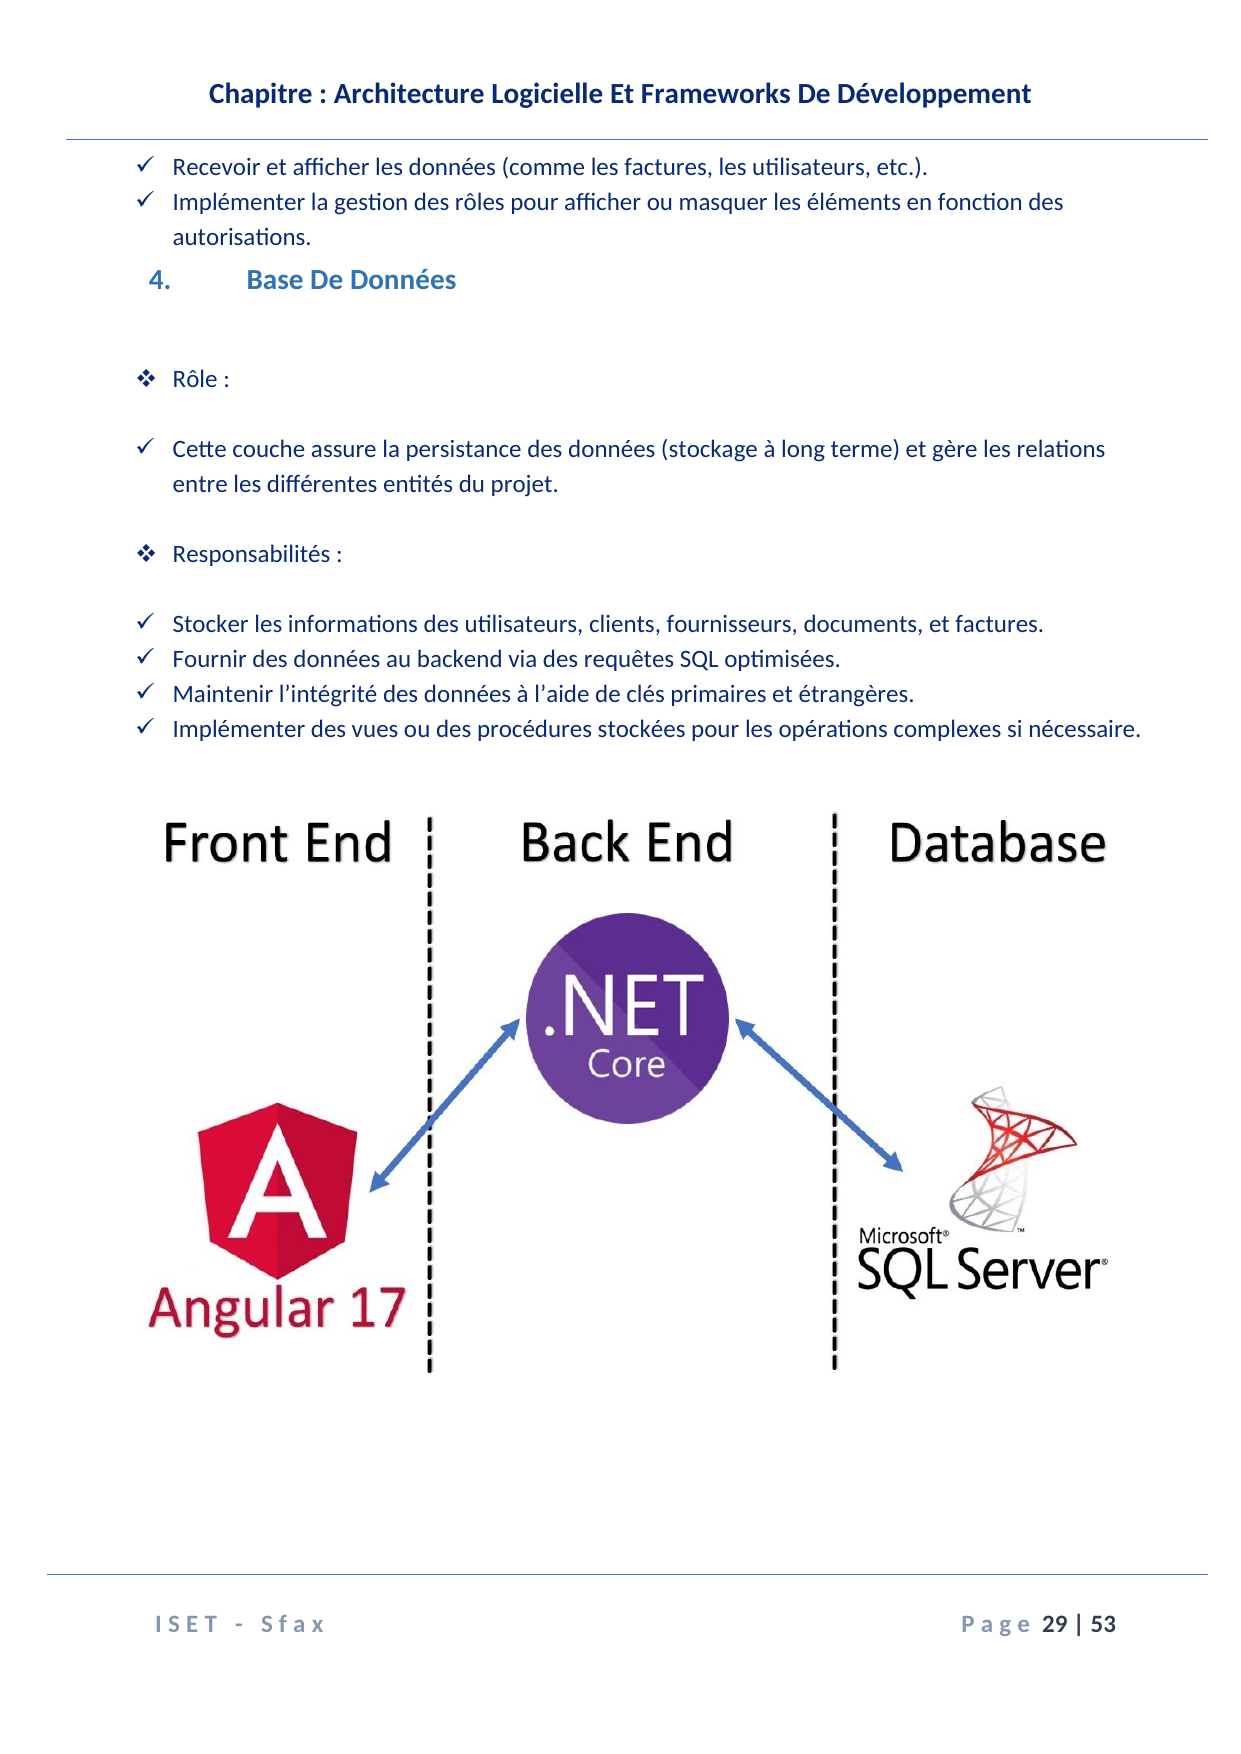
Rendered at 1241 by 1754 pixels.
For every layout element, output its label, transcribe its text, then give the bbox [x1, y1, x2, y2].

list Rôle : [135, 363, 1143, 394]
list Implémenter la gestion des rôles pour afficher ou masquer les éléments en fonction des autorisations. [135, 187, 1143, 252]
list Responsabilités : [135, 538, 1143, 569]
list Stocker les informations des utilisateurs, clients, fournisseurs, documents, et factures. [135, 608, 1143, 639]
list Implémenter des vues ou des procédures stockées pour les opérations complexes si nécessaire. [135, 713, 1143, 744]
list Maintenir l’intégrité des données à l’aide de clés primaires et étrangères. [135, 678, 1143, 709]
list Cette couche assure la persistance des données (stockage à long terme) et gère les relations entre les différentes entités du projet. [135, 433, 1143, 499]
list Recevoir et afficher les données (comme les factures, les utilisateurs, etc.). [135, 152, 1143, 182]
subtitle Base De Données [171, 261, 1143, 296]
list Fournir des données au backend via des requêtes SQL optimisées. [135, 643, 1143, 674]
